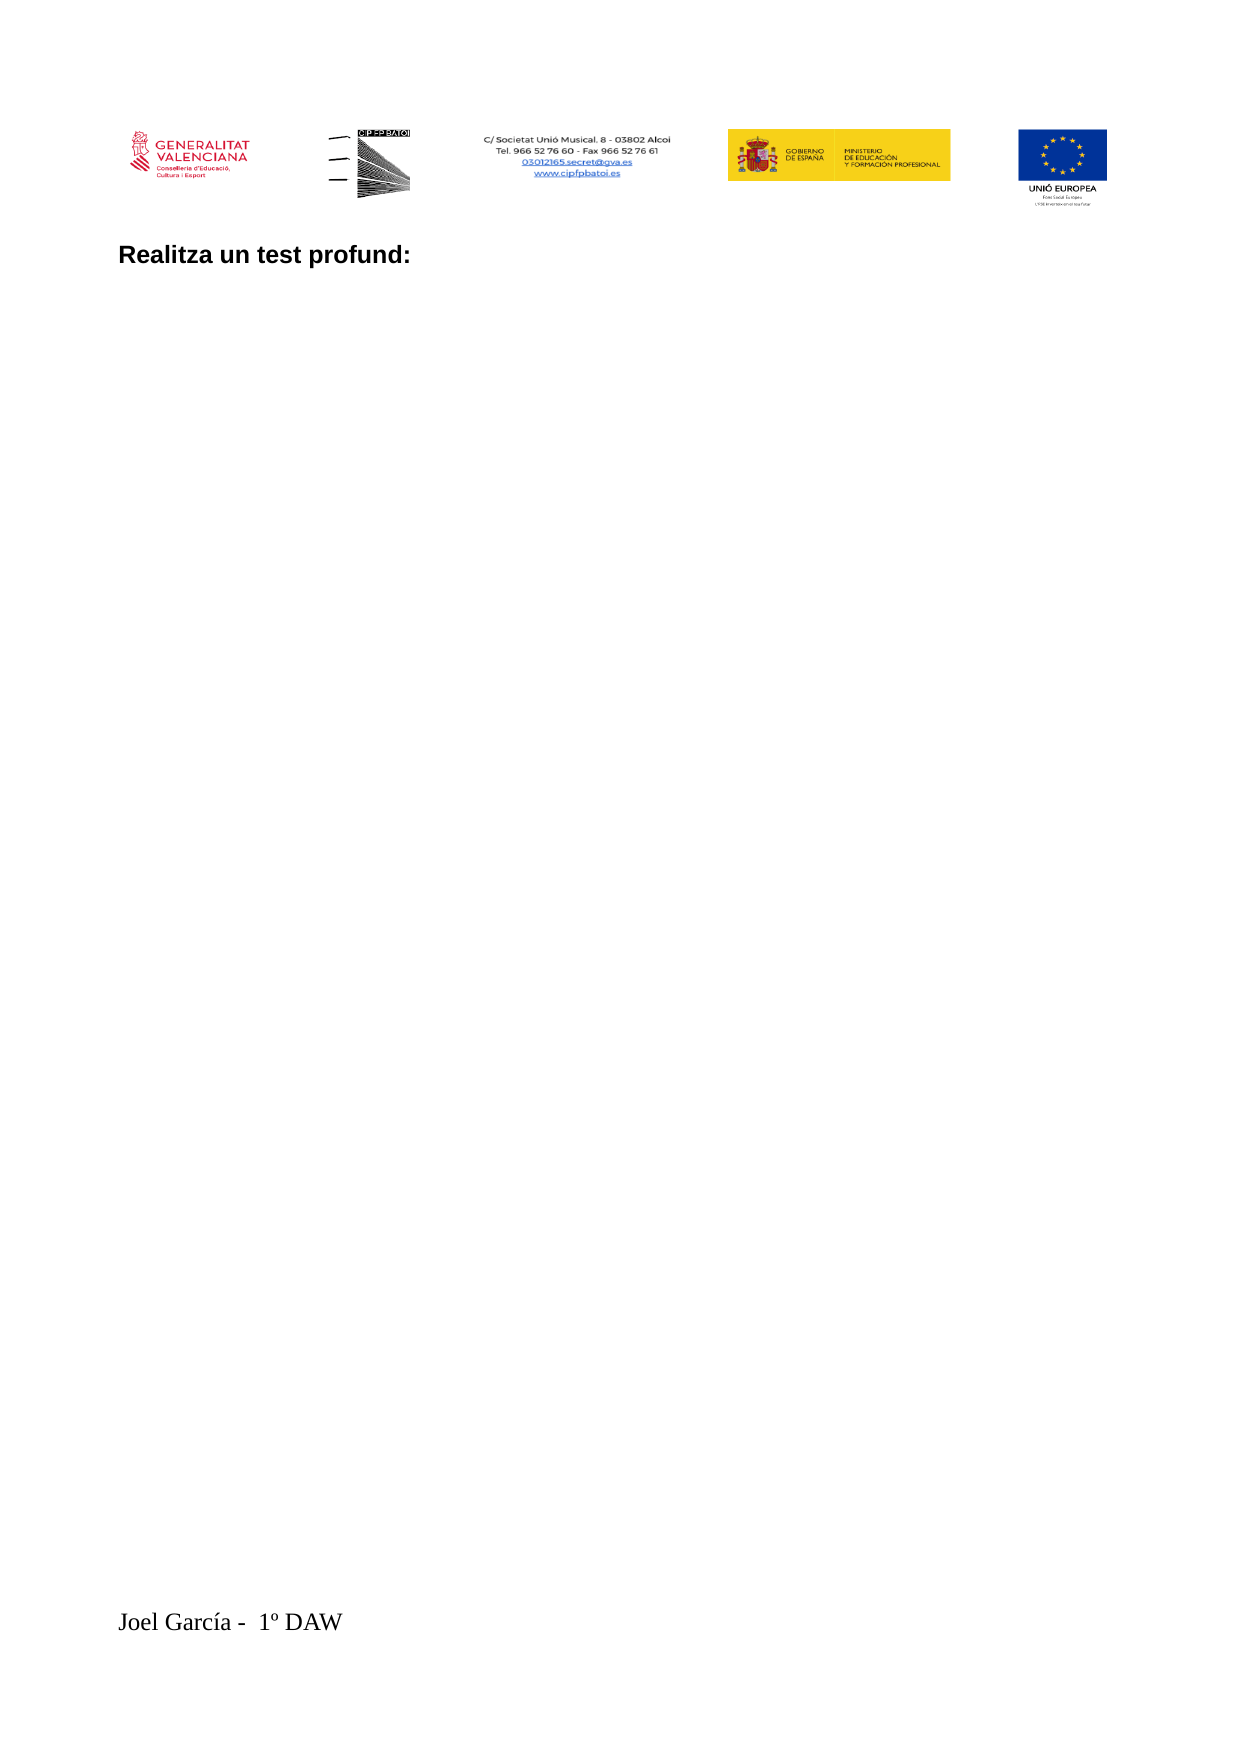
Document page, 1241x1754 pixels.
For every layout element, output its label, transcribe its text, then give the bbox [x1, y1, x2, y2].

picture [118, 118, 1118, 209]
subtitle Realitza un test profund: [118, 240, 1122, 269]
